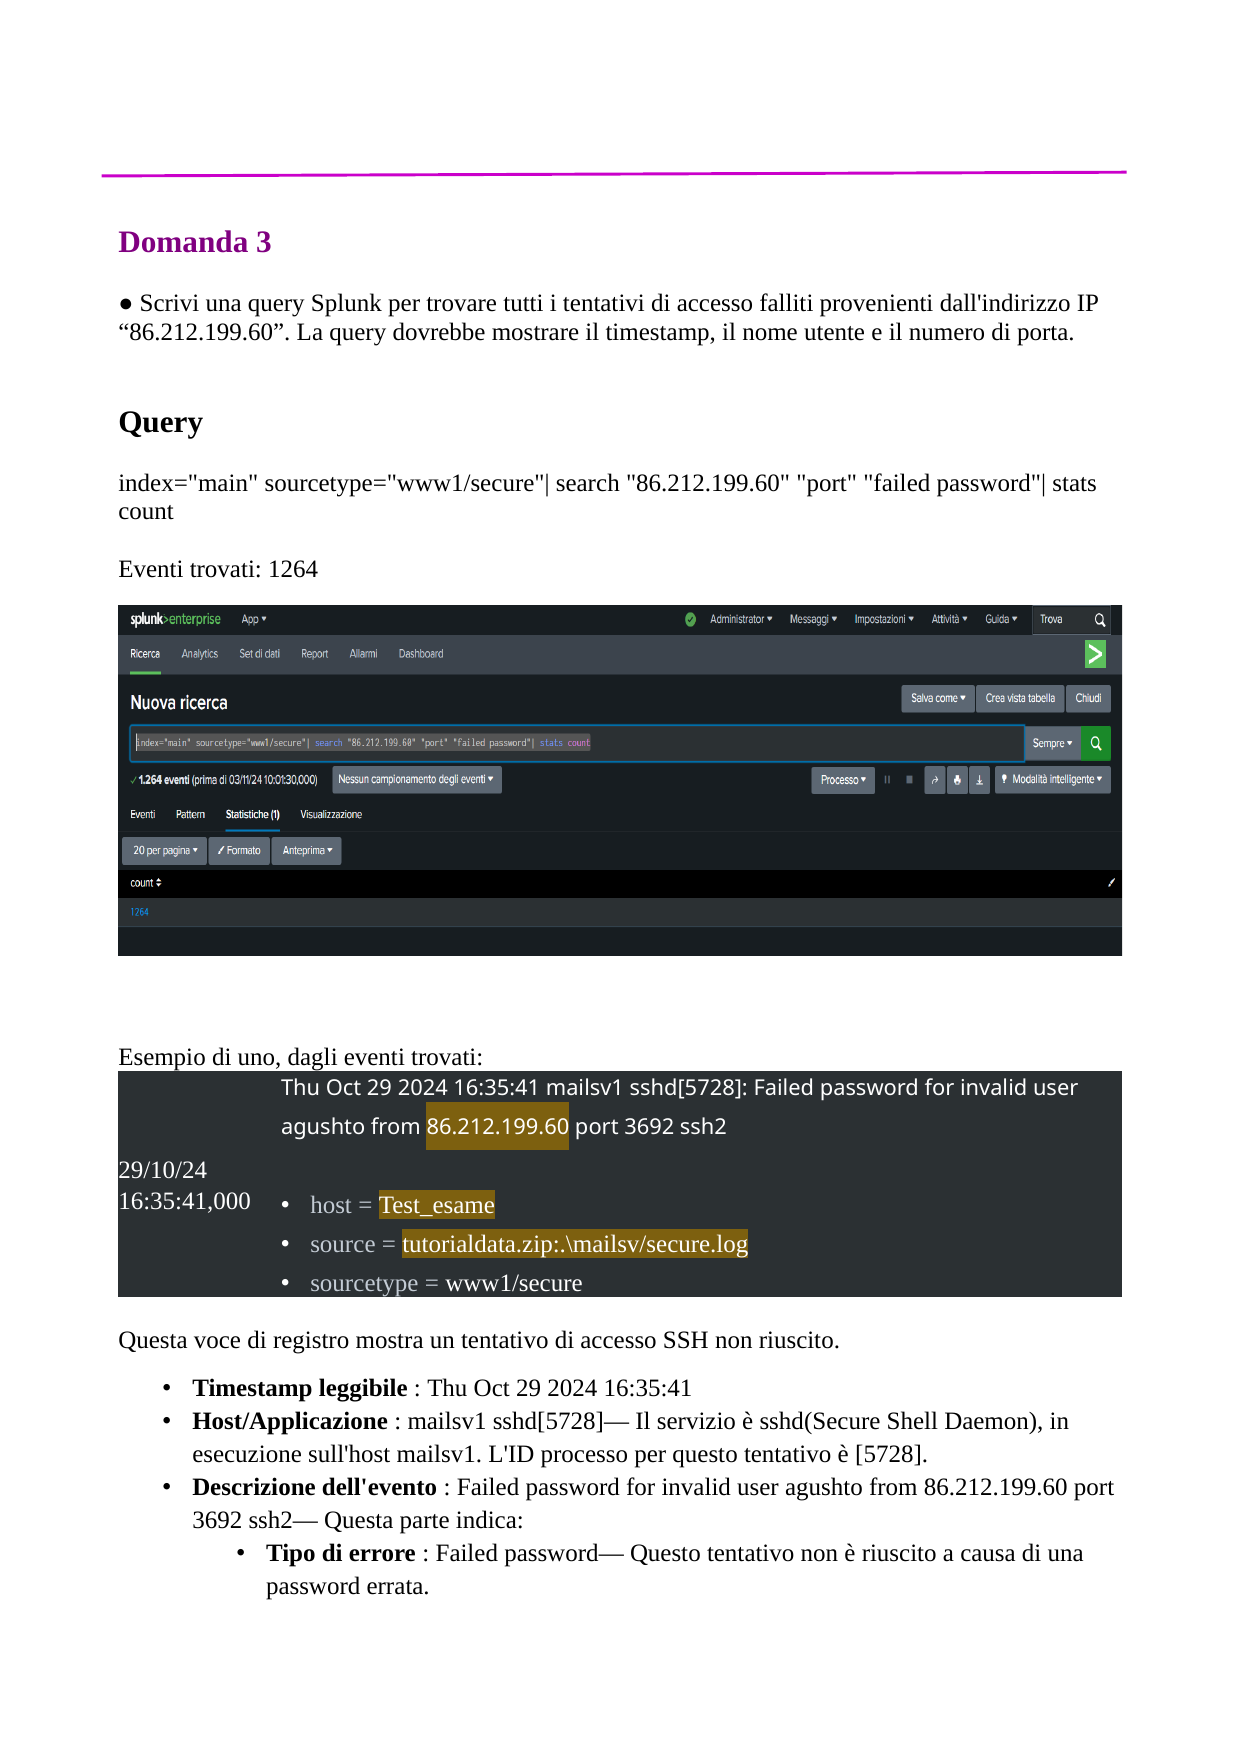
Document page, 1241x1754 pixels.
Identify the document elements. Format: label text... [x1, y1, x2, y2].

list Timestamp leggibile : Thu Oct 29 2024 16:35:41 [162, 1373, 1122, 1402]
text index="main" sourcetype="www1/secure"| search "86.212.199.60" "port" "failed password"| stats count [118, 468, 1122, 525]
text ● Scrivi una query Splunk per trovare tutti i tentativi di accesso falliti provenienti dall'indirizzo IP “86.212.199.60ˮ. La query dovrebbe mostrare il timestamp, il nome utente e il numero di porta. [118, 288, 1122, 345]
text Domanda 3 [118, 223, 1122, 259]
list Tipo di errore : Failed password— Questo tentativo non è riuscito a causa di una password errata. [236, 1538, 1122, 1600]
picture [118, 605, 1123, 956]
text Esempio di uno, dagli eventi trovati: [118, 1042, 1122, 1071]
table_header 29/10/24 16:35:41,000 [118, 1071, 281, 1297]
text Eventi trovati: 1264 [118, 554, 1122, 583]
table_header Thu Oct 29 2024 16:35:41 mailsv1 sshd[5728]: Failed password for invalid user agushto from 86.212.199.60 port 3692 ssh2 host = Test_esame source = tutorialdata.zip:.\mailsv/secure.log sourcetype = www1/secure [281, 1071, 1122, 1297]
text Questa voce di registro mostra un tentativo di accesso SSH non riuscito. [118, 1326, 1122, 1354]
list Host/Applicazione : mailsv1 sshd[5728]— Il servizio è sshd(Secure Shell Daemon), in esecuzione sull'host mailsv1. L'ID processo per questo tentativo è [5728]. [162, 1406, 1122, 1468]
text Query [118, 403, 1122, 439]
list Descrizione dell'evento : Failed password for invalid user agushto from 86.212.199.60 port 3692 ssh2— Questa parte indica: [162, 1472, 1122, 1534]
